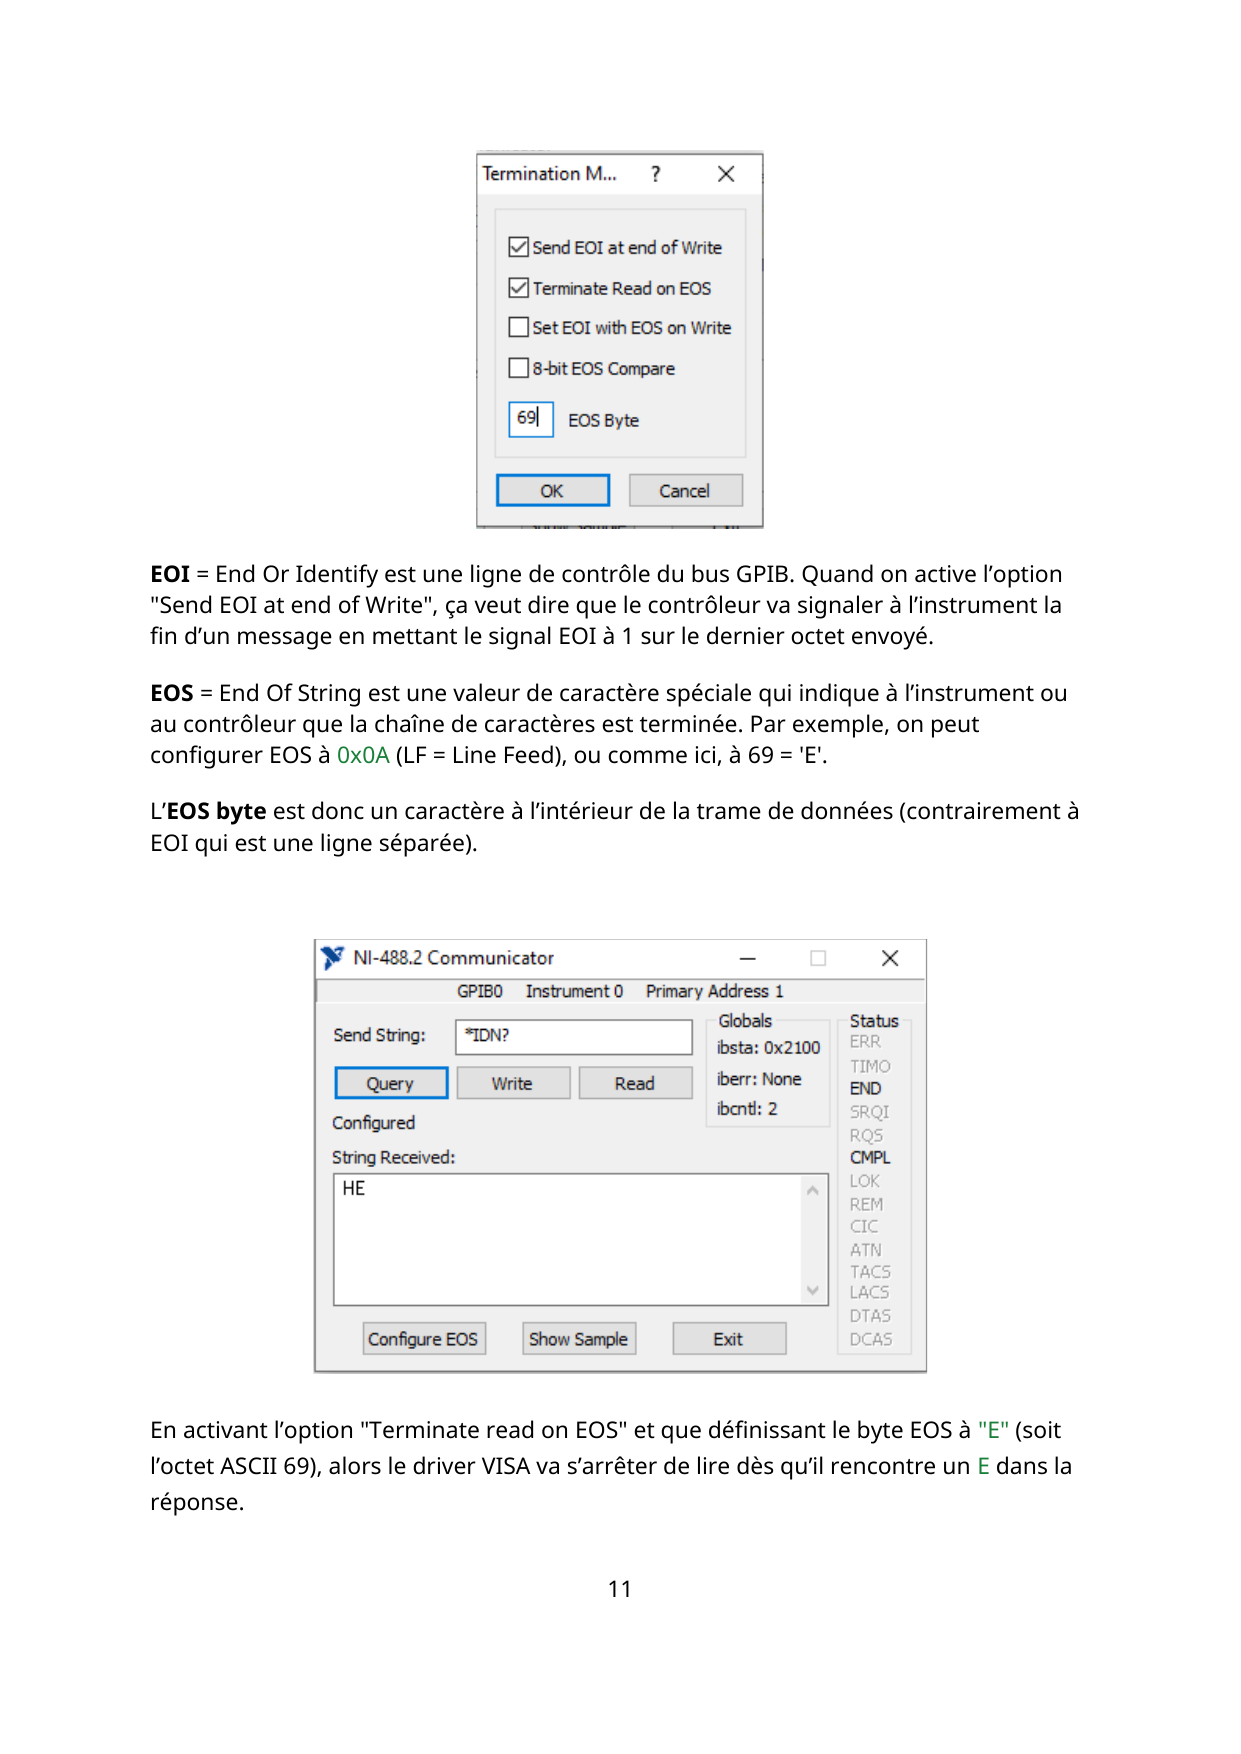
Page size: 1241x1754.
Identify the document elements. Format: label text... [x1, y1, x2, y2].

text EOI = End Or Identify est une ligne de contrôle du bus GPIB. Quand on active l’option "Send EOI at end of Write", ça veut dire que le contrôleur va signaler à l’instrument la fin d’un message en mettant le signal EOI à 1 sur le dernier octet envoyé. [150, 558, 1090, 652]
text EOS = End Of String est une valeur de caractère spéciale qui indique à l’instrument ou au contrôleur que la chaîne de caractères est terminée. Par exemple, on peut configurer EOS à 0x0A (LF = Line Feed), ou comme ici, à 69 = 'E'. [150, 677, 1090, 770]
picture [313, 939, 928, 1374]
text En activant l’option "Terminate read on EOS" et que définissant le byte EOS à "E" (soit l’octet ASCII 69), alors le driver VISA va s’arrêter de lire dès qu’il rencontre un E dans la réponse. [150, 1414, 1090, 1517]
text L’EOS byte est donc un caractère à l’intérieur de la trame de données (contrairement à EOI qui est une ligne séparée). [150, 795, 1090, 858]
picture [476, 150, 764, 529]
